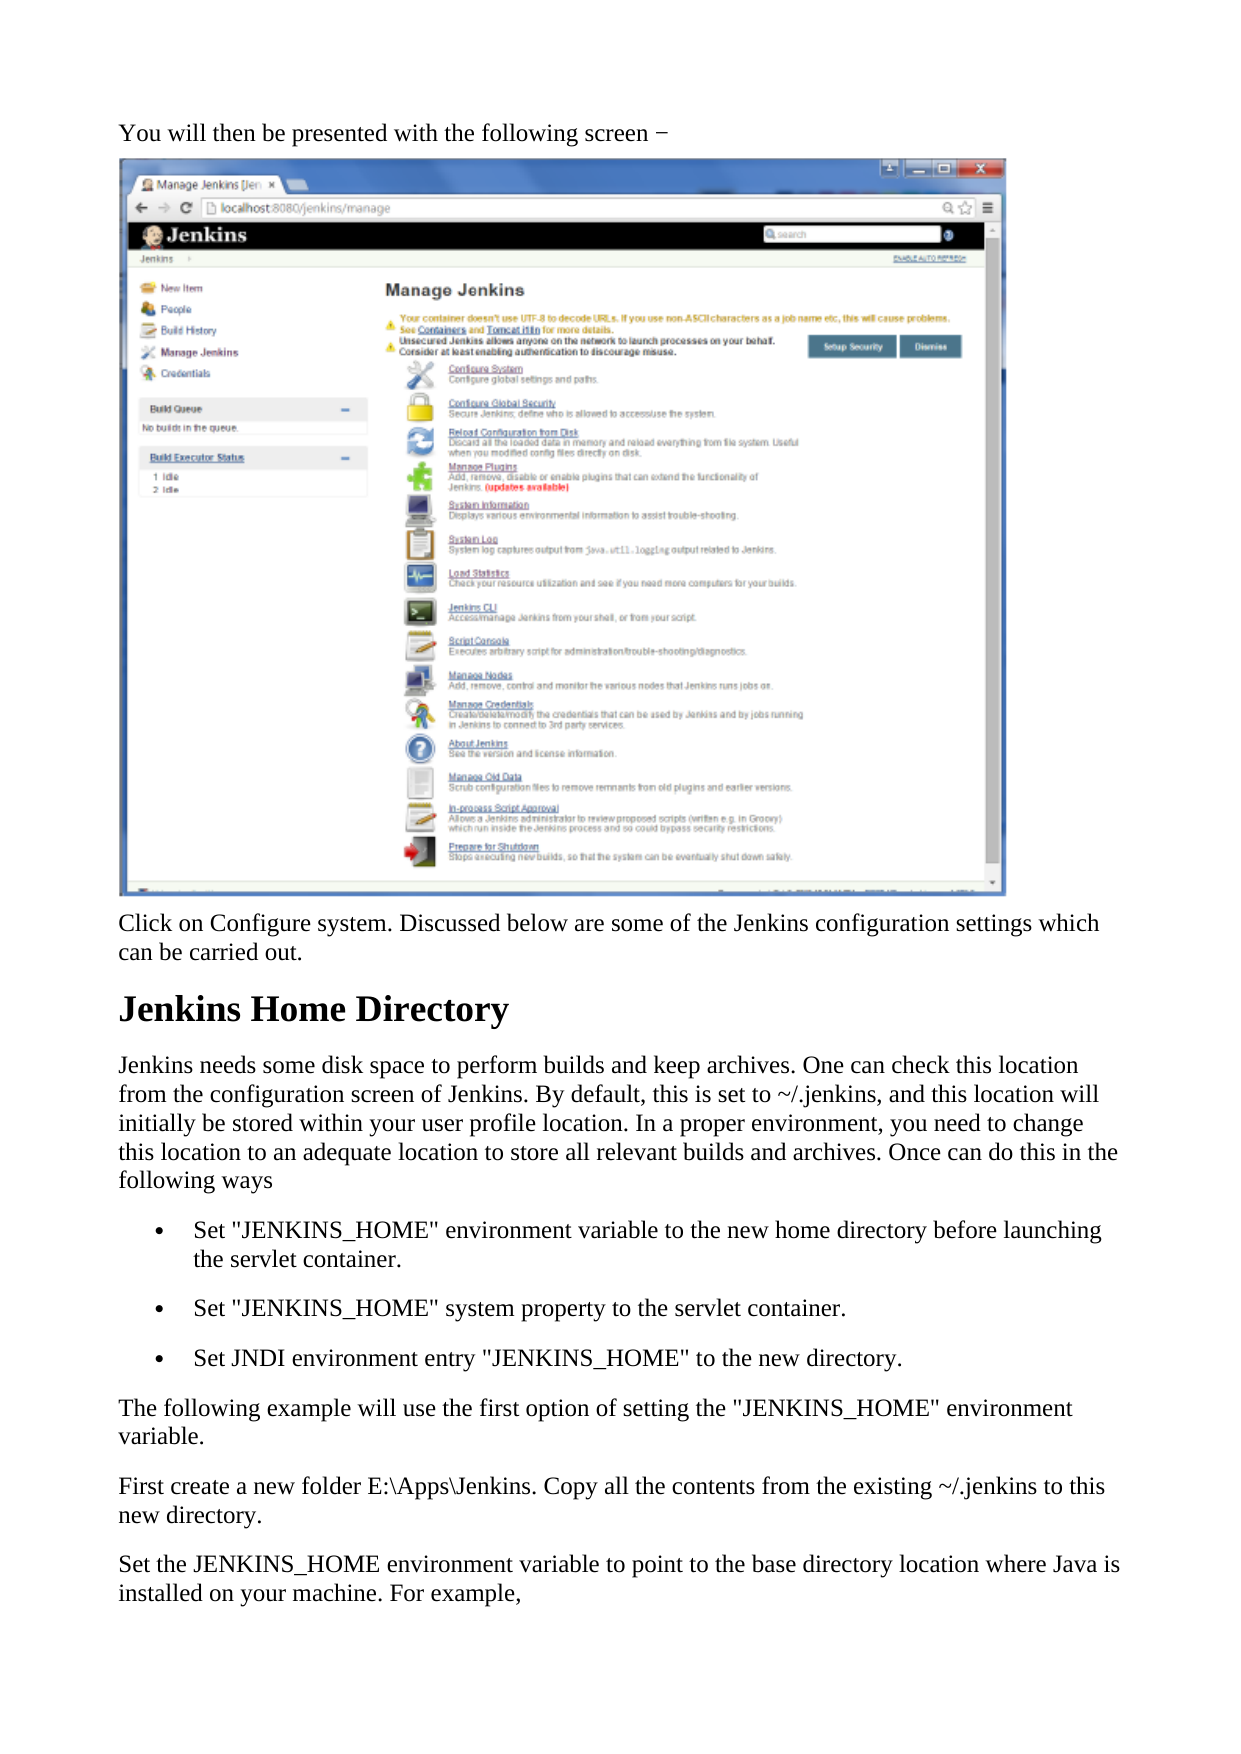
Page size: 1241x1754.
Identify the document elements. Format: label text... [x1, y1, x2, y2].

list Set "JENKINS_HOME" environment variable to the new home directory before launching the servlet container. [156, 1215, 1122, 1273]
text Jenkins needs some disk space to perform builds and keep archives. One can check this location from the configuration screen of Jenkins. By default, this is set to ~/.jenkins, and this location will initially be stored within your user profile location. In a proper environment, you need to change this location to an adequate location to store all relevant builds and archives. Once can do this in the following ways [118, 1051, 1122, 1194]
picture [118, 157, 1008, 898]
list Set "JENKINS_HOME" system property to the servlet container. [156, 1293, 1122, 1322]
text The following example will use the first option of setting the "JENKINS_HOME" environment variable. [118, 1393, 1122, 1450]
text Click on Configure system. Discussed below are some of the Jenkins configuration settings which can be carried out. [118, 908, 1122, 966]
text First create a new folder E:\Apps\Jenkins. Copy all the contents from the existing ~/.jenkins to this new directory. [118, 1471, 1122, 1528]
text Jenkins Home Directory [118, 987, 1122, 1030]
list Set JNDI environment entry "JENKINS_HOME" to the new directory. [156, 1343, 1122, 1372]
text You will then be presented with the following screen − [118, 118, 1122, 147]
text Set the JENKINS_HOME environment variable to point to the base directory location where Java is installed on your machine. For example, [118, 1549, 1122, 1607]
